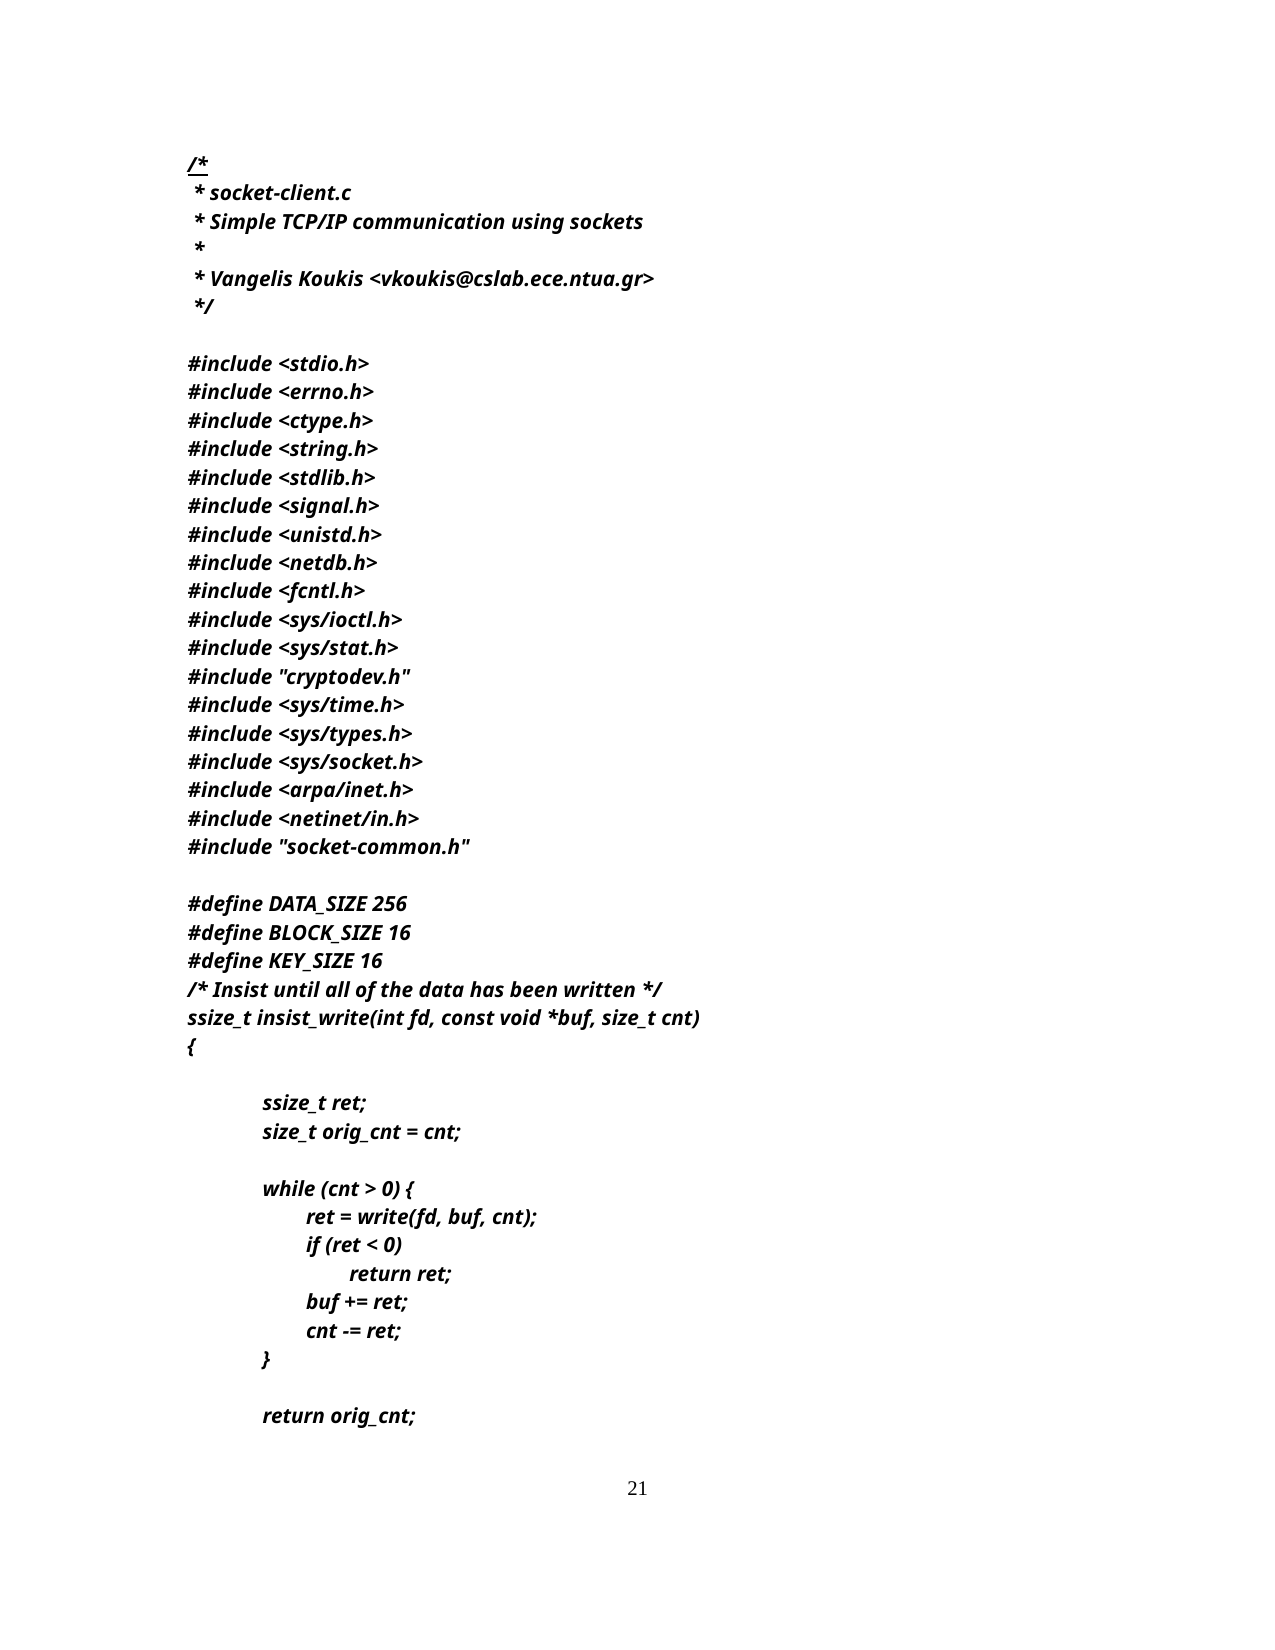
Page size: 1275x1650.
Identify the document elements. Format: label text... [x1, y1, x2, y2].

text while (cnt > 0) { [187, 1174, 1087, 1202]
text /* Insist until all of the data has been written */ [187, 975, 1087, 1003]
text /* [187, 150, 1087, 178]
text #include <string.h> [187, 434, 1087, 463]
text { [187, 1032, 1087, 1060]
text #include <sys/stat.h> [187, 633, 1087, 662]
text */ [187, 292, 1087, 321]
text #define KEY_SIZE 16 [187, 946, 1087, 975]
text * socket-client.c [187, 178, 1087, 207]
text #include "socket-common.h" [187, 832, 1087, 861]
text return ret; [187, 1259, 1087, 1287]
text #include <arpa/inet.h> [187, 776, 1087, 804]
text #include <ctype.h> [187, 406, 1087, 434]
text #include <fcntl.h> [187, 577, 1087, 605]
text * [187, 235, 1087, 264]
text ret = write(fd, buf, cnt); [187, 1202, 1087, 1231]
text if (ret < 0) [187, 1231, 1087, 1259]
text return orig_cnt; [187, 1401, 1087, 1430]
text } [187, 1344, 1087, 1373]
text size_t orig_cnt = cnt; [187, 1117, 1087, 1145]
text #include <sys/types.h> [187, 719, 1087, 747]
text #include <netinet/in.h> [187, 804, 1087, 832]
text #include <errno.h> [187, 377, 1087, 406]
text * Simple TCP/IP communication using sockets [187, 207, 1087, 235]
text #define BLOCK_SIZE 16 [187, 918, 1087, 946]
text #include <netdb.h> [187, 548, 1087, 577]
text #include <unistd.h> [187, 520, 1087, 548]
text #include <sys/time.h> [187, 690, 1087, 719]
text #include <stdio.h> [187, 349, 1087, 377]
text #include <stdlib.h> [187, 463, 1087, 491]
text #include <sys/socket.h> [187, 747, 1087, 776]
text #define DATA_SIZE 256 [187, 889, 1087, 918]
text #include <signal.h> [187, 491, 1087, 520]
text buf += ret; [187, 1287, 1087, 1316]
text #include "cryptodev.h" [187, 662, 1087, 690]
text #include <sys/ioctl.h> [187, 605, 1087, 633]
text cnt -= ret; [187, 1316, 1087, 1344]
text * Vangelis Koukis <vkoukis@cslab.ece.ntua.gr> [187, 264, 1087, 292]
text ssize_t ret; [187, 1088, 1087, 1117]
text ssize_t insist_write(int fd, const void *buf, size_t cnt) [187, 1003, 1087, 1032]
